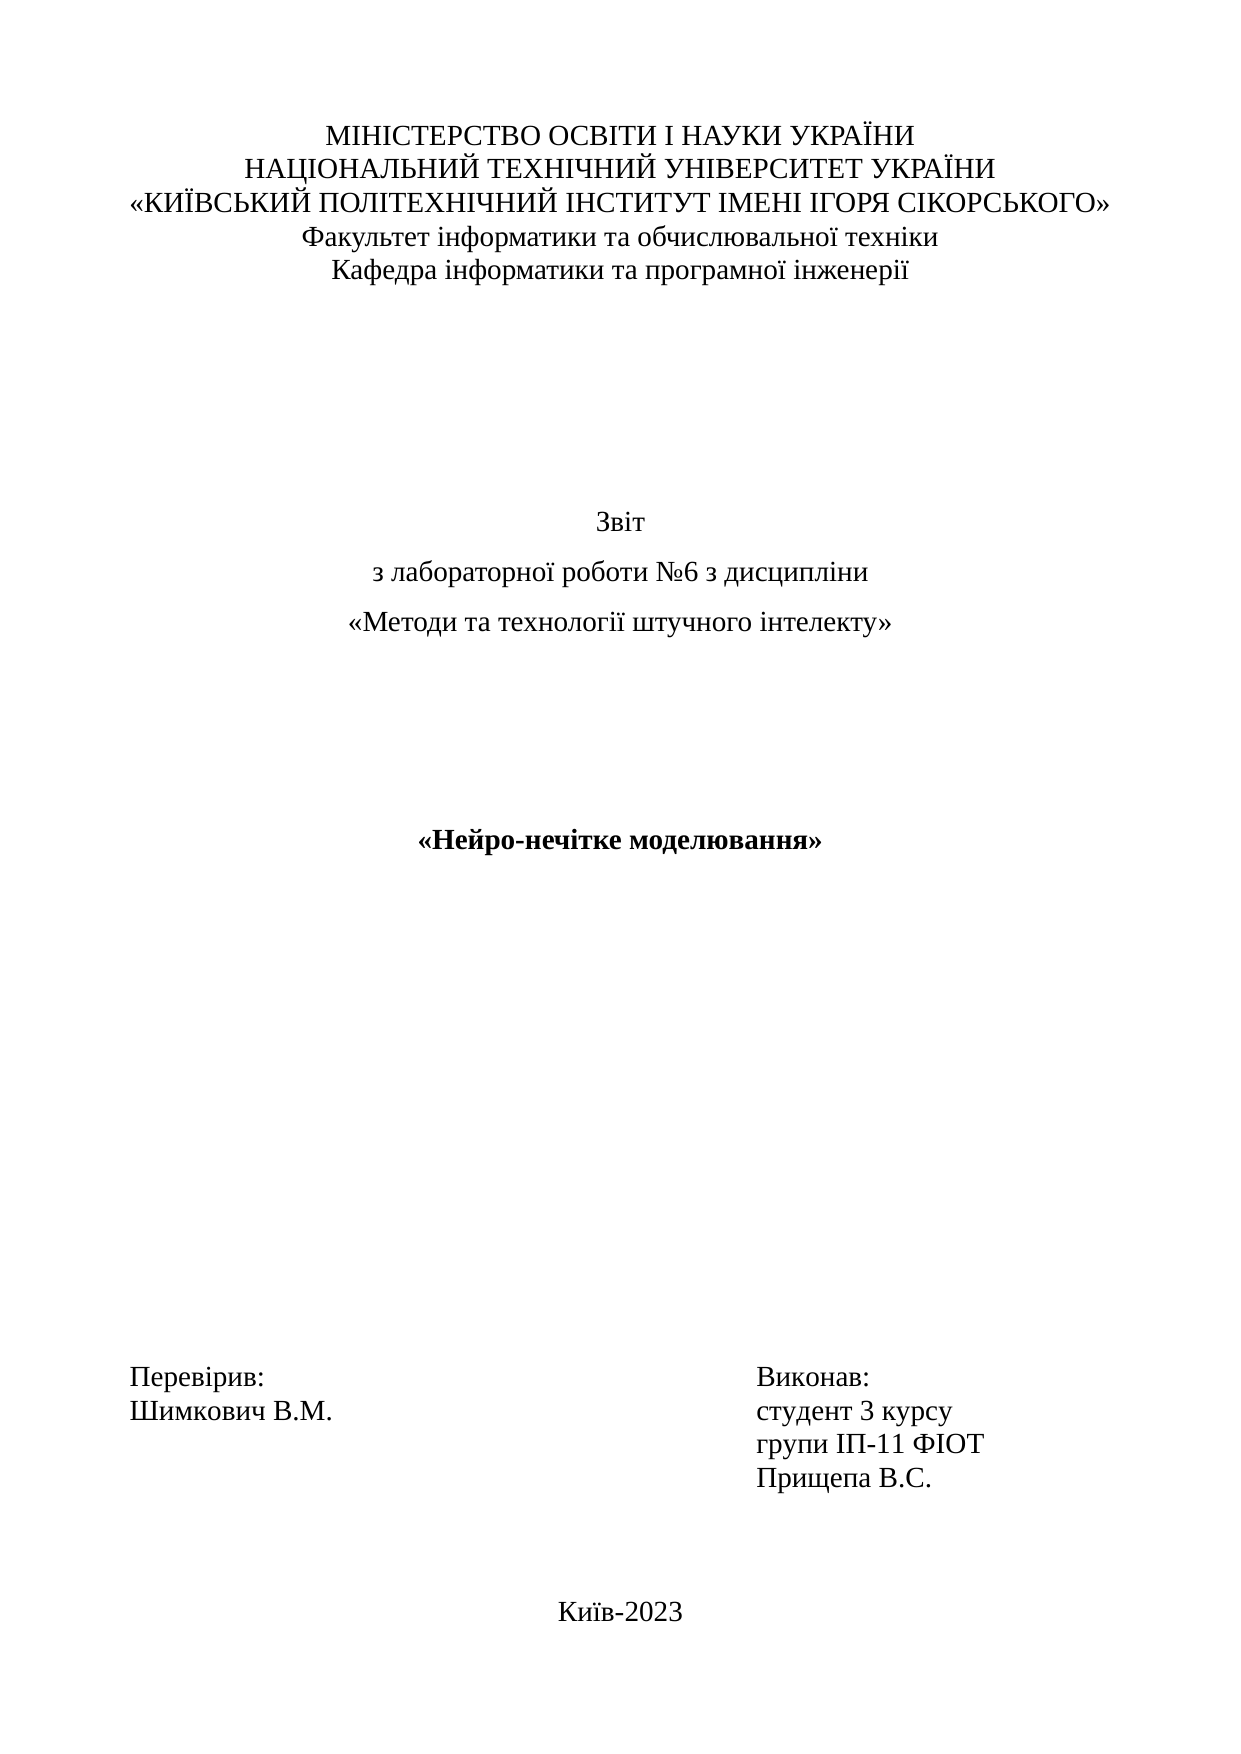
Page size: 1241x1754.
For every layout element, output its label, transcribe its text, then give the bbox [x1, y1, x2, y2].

text Київ-2023 [118, 1594, 1122, 1627]
text «Методи та технології штучного інтелекту» [118, 604, 1122, 638]
text Звіт [118, 504, 1122, 537]
text Кафедра інформатики та програмної інженерії [118, 252, 1122, 286]
text «Нейро-нечітке моделювання» [118, 822, 1122, 856]
text з лабораторної роботи №6 з дисципліни [118, 554, 1122, 588]
text «КИЇВСЬКИЙ ПОЛІТЕХНІЧНИЙ ІНСТИТУТ ІМЕНІ ІГОРЯ СІКОРСЬКОГО» [118, 185, 1122, 219]
text Факультет інформатики та обчислювальної техніки [118, 219, 1122, 252]
text МІНІСТЕРСТВО ОСВІТИ І НАУКИ УКРАЇНИ [118, 118, 1122, 152]
table_header Перевірив: Шимкович В.М. [118, 1359, 745, 1560]
text НАЦІОНАЛЬНИЙ ТЕХНІЧНИЙ УНІВЕРСИТЕТ УКРАЇНИ [118, 152, 1122, 185]
table_header Виконав: студент 3 курсу групи ІП-11 ФІОТ Прищепа В.С. [745, 1359, 1063, 1560]
